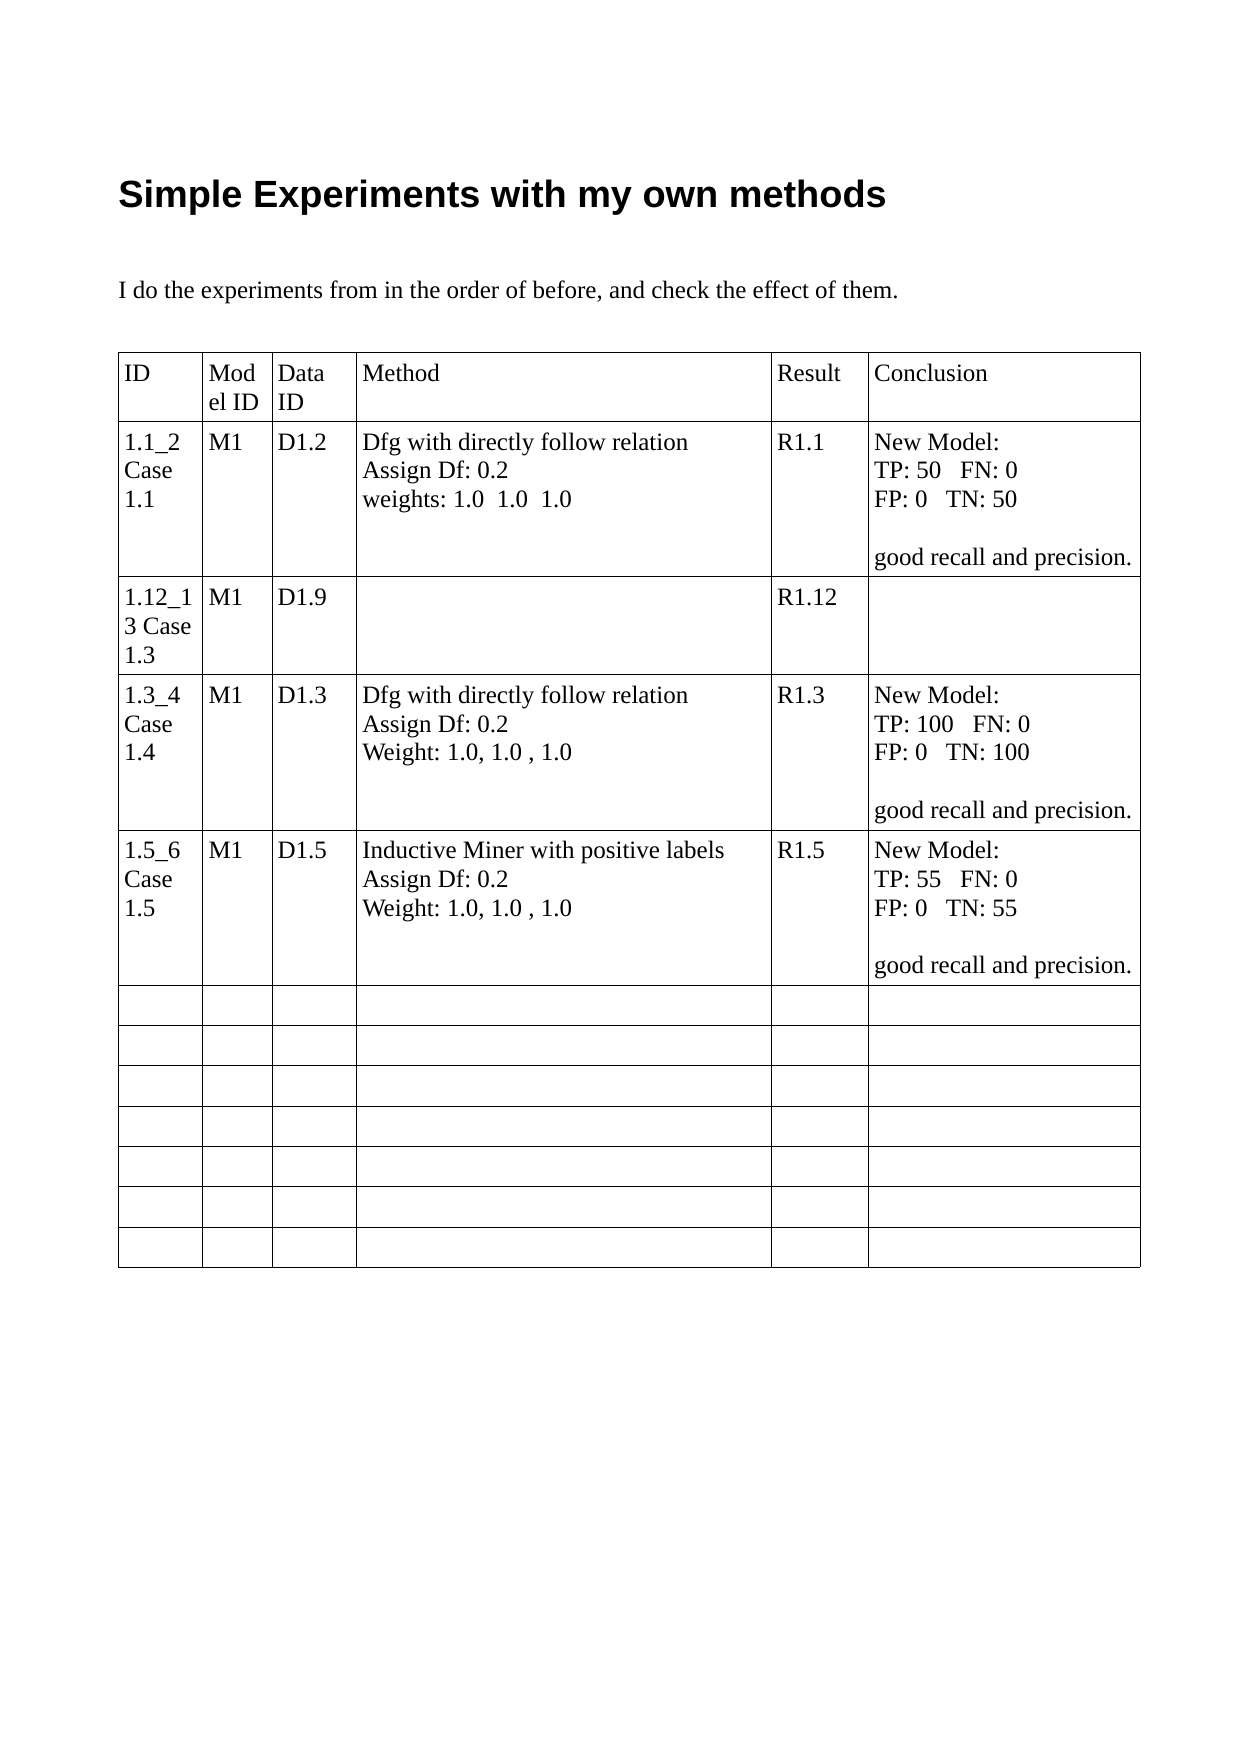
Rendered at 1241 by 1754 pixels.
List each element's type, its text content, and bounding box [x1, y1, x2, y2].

table_cell [357, 1187, 771, 1227]
table_cell R1.5 [772, 831, 868, 985]
table_cell New Model: TP: 50 FN: 0 FP: 0 TN: 50 good recall and precision. [869, 422, 1140, 576]
table_cell D1.2 [273, 422, 356, 576]
table_cell [357, 1066, 771, 1106]
table_cell [273, 1228, 356, 1267]
table_cell [772, 1147, 868, 1186]
table_cell [869, 1147, 1140, 1186]
table_cell Inductive Miner with positive labels Assign Df: 0.2 Weight: 1.0, 1.0 , 1.0 [357, 831, 771, 985]
table_cell [273, 1107, 356, 1146]
table_cell [869, 986, 1140, 1025]
table_cell [357, 1228, 771, 1267]
table_cell [273, 1026, 356, 1065]
table_cell [273, 1187, 356, 1227]
table_header Data ID [273, 353, 356, 421]
table_cell [119, 1107, 202, 1146]
table_cell [772, 1228, 868, 1267]
table_cell [119, 1187, 202, 1227]
table_cell [357, 577, 771, 674]
table_cell [869, 1228, 1140, 1267]
table_cell [772, 986, 868, 1025]
table_header Model ID [203, 353, 272, 421]
table_cell D1.5 [273, 831, 356, 985]
table_header ID [119, 353, 202, 421]
table_cell Dfg with directly follow relation Assign Df: 0.2 Weight: 1.0, 1.0 , 1.0 [357, 675, 771, 829]
table_cell [772, 1107, 868, 1146]
table_cell New Model: TP: 100 FN: 0 FP: 0 TN: 100 good recall and precision. [869, 675, 1140, 829]
table_cell [203, 1066, 272, 1106]
table_cell R1.3 [772, 675, 868, 829]
table_cell 1.12_13 Case 1.3 [119, 577, 202, 674]
table_cell [203, 1147, 272, 1186]
table_cell [203, 1026, 272, 1065]
table_cell [357, 1107, 771, 1146]
table_cell [119, 1147, 202, 1186]
table_cell [869, 1107, 1140, 1146]
table_cell [273, 1066, 356, 1106]
table_cell R1.1 [772, 422, 868, 576]
table_header Conclusion [869, 353, 1140, 421]
table_cell [772, 1066, 868, 1106]
table_cell [869, 1187, 1140, 1227]
table_cell 1.5_6 Case 1.5 [119, 831, 202, 985]
table_cell [357, 986, 771, 1025]
table_cell M1 [203, 831, 272, 985]
table_cell D1.9 [273, 577, 356, 674]
table_cell [203, 1107, 272, 1146]
table_header Result [772, 353, 868, 421]
table_cell 1.3_4 Case 1.4 [119, 675, 202, 829]
table_cell 1.1_2 Case 1.1 [119, 422, 202, 576]
table_cell [119, 986, 202, 1025]
table_cell [273, 1147, 356, 1186]
table_cell [119, 1026, 202, 1065]
table_cell [119, 1228, 202, 1267]
table_cell Dfg with directly follow relation Assign Df: 0.2 weights: 1.0 1.0 1.0 [357, 422, 771, 576]
table_cell [357, 1026, 771, 1065]
table_cell [203, 1187, 272, 1227]
table_cell [869, 1066, 1140, 1106]
table_cell [869, 577, 1140, 674]
table_cell M1 [203, 675, 272, 829]
table_cell M1 [203, 422, 272, 576]
table_cell [357, 1147, 771, 1186]
table_cell [119, 1066, 202, 1106]
table_cell [203, 986, 272, 1025]
table_cell New Model: TP: 55 FN: 0 FP: 0 TN: 55 good recall and precision. [869, 831, 1140, 985]
table_cell [869, 1026, 1140, 1065]
table_cell D1.3 [273, 675, 356, 829]
table_cell M1 [203, 577, 272, 674]
table_cell [772, 1026, 868, 1065]
table_header Method [357, 353, 771, 421]
subtitle Simple Experiments with my own methods [118, 172, 1122, 216]
table_cell R1.12 [772, 577, 868, 674]
table_cell [273, 986, 356, 1025]
table_cell [772, 1187, 868, 1227]
text I do the experiments from in the order of before, and check the effect of them. [118, 276, 1122, 304]
table_cell [203, 1228, 272, 1267]
